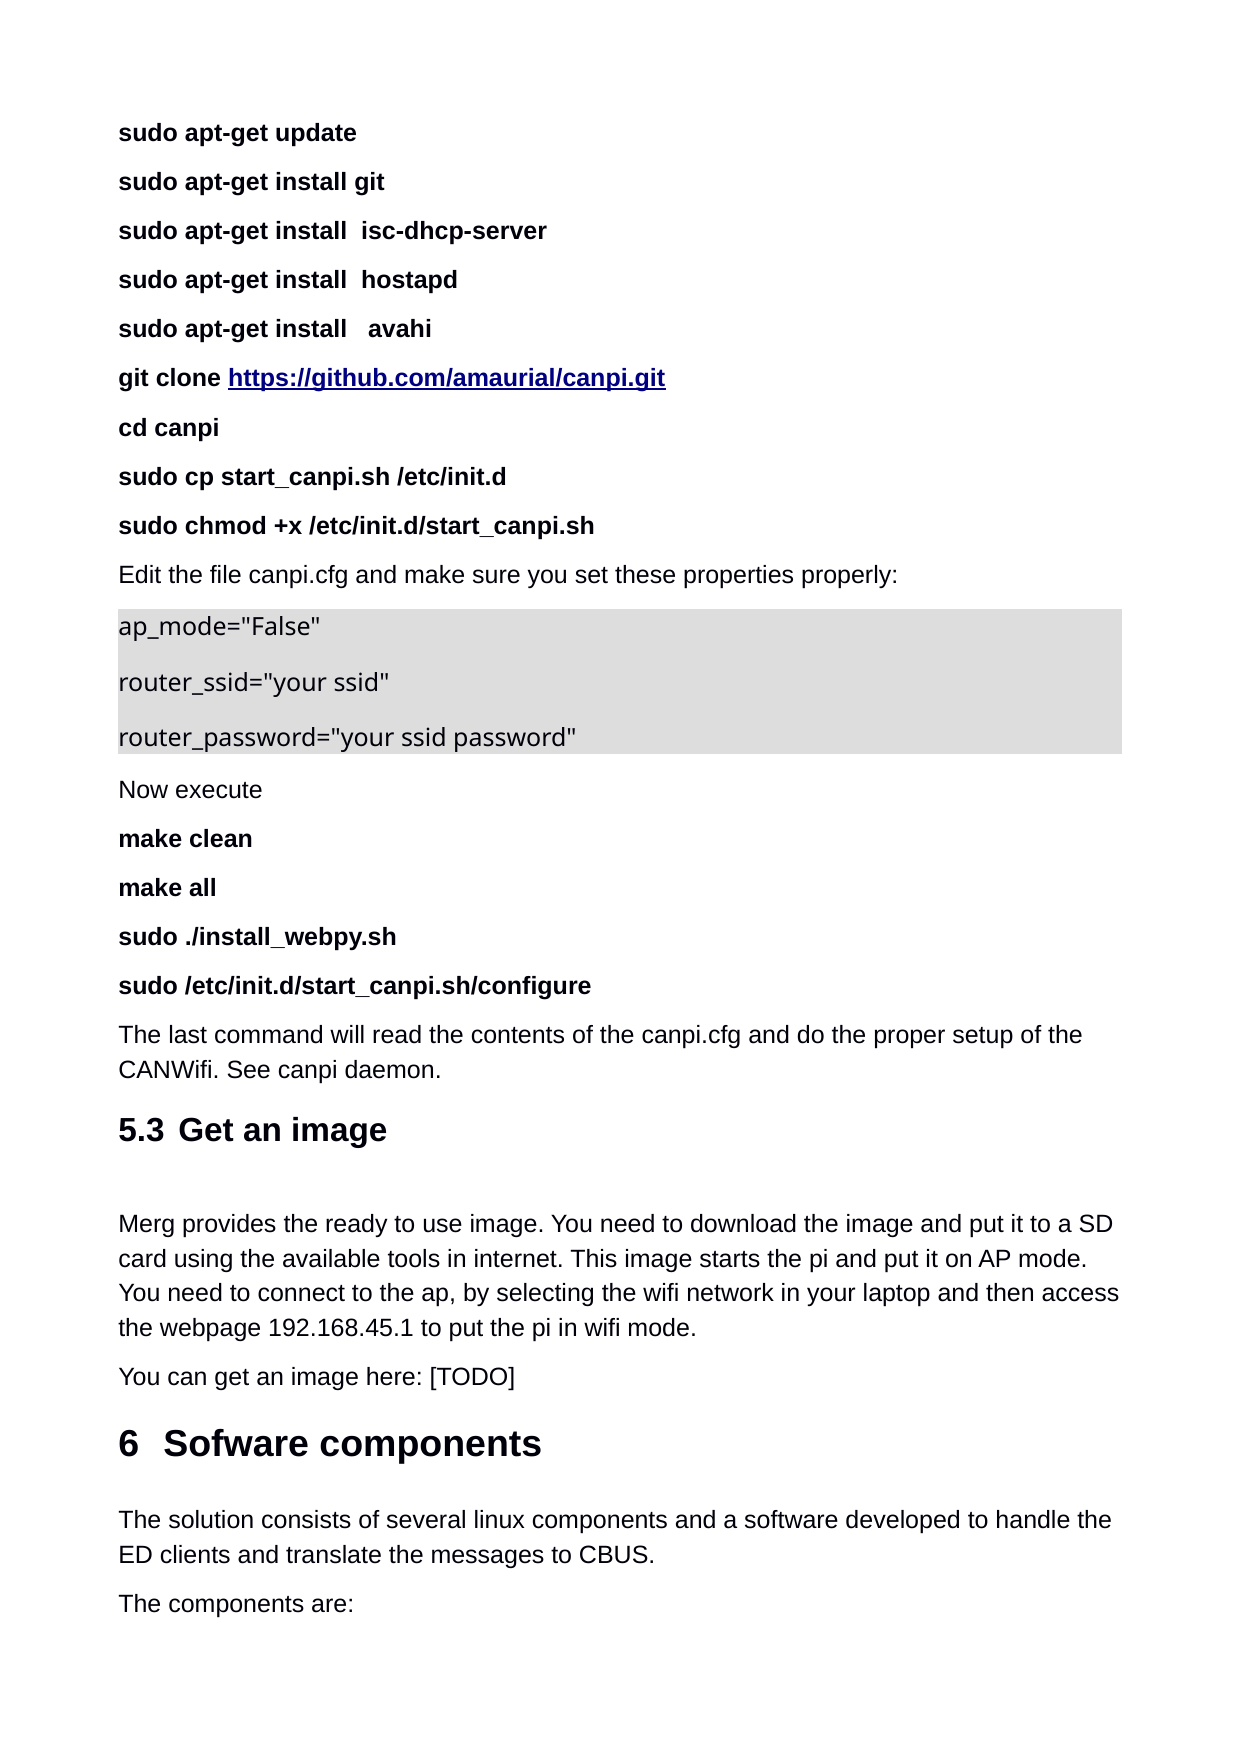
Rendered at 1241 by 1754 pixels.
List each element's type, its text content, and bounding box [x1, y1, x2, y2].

text sudo apt-get install hostapd [118, 265, 1122, 294]
text The components are: [118, 1589, 1122, 1618]
text make all [118, 873, 1122, 902]
text router_password="your ssid password" [118, 719, 1122, 754]
text git clone https://github.com/amaurial/canpi.git [118, 363, 1122, 392]
text router_ssid="your ssid" [118, 664, 1122, 698]
text Now execute [118, 775, 1122, 804]
text ap_mode="False" [118, 609, 1122, 643]
text Merg provides the ready to use image. You need to download the image and put it to a SD card using the available tools in internet. This image starts the pi and put it on AP mode. You need to connect to the ap, by selecting the wifi network in your laptop and then access the webpage 192.168.45.1 to put the pi in wifi mode. [118, 1209, 1122, 1341]
text sudo apt-get install avahi [118, 314, 1122, 343]
text The solution consists of several linux components and a software developed to handle the ED clients and translate the messages to CBUS. [118, 1506, 1122, 1569]
text sudo apt-get install isc-dhcp-server [118, 216, 1122, 245]
text make clean [118, 824, 1122, 853]
text sudo ./install_webpy.sh [118, 922, 1122, 951]
subtitle Sofware components [118, 1421, 1122, 1464]
text The last command will read the contents of the canpi.cfg and do the proper setup of the CANWifi. See canpi daemon. [118, 1020, 1122, 1083]
text You can get an image here: [TODO] [118, 1362, 1122, 1390]
text sudo chmod +x /etc/init.d/start_canpi.sh [118, 511, 1122, 539]
text sudo cp start_canpi.sh /etc/init.d [118, 462, 1122, 490]
text sudo apt-get install git [118, 167, 1122, 196]
text sudo apt-get update [118, 118, 1122, 147]
text cd canpi [118, 412, 1122, 441]
subtitle Get an image [118, 1110, 1122, 1148]
text Edit the file canpi.cfg and make sure you set these properties properly: [118, 560, 1122, 588]
text sudo /etc/init.d/start_canpi.sh/configure [118, 971, 1122, 1000]
